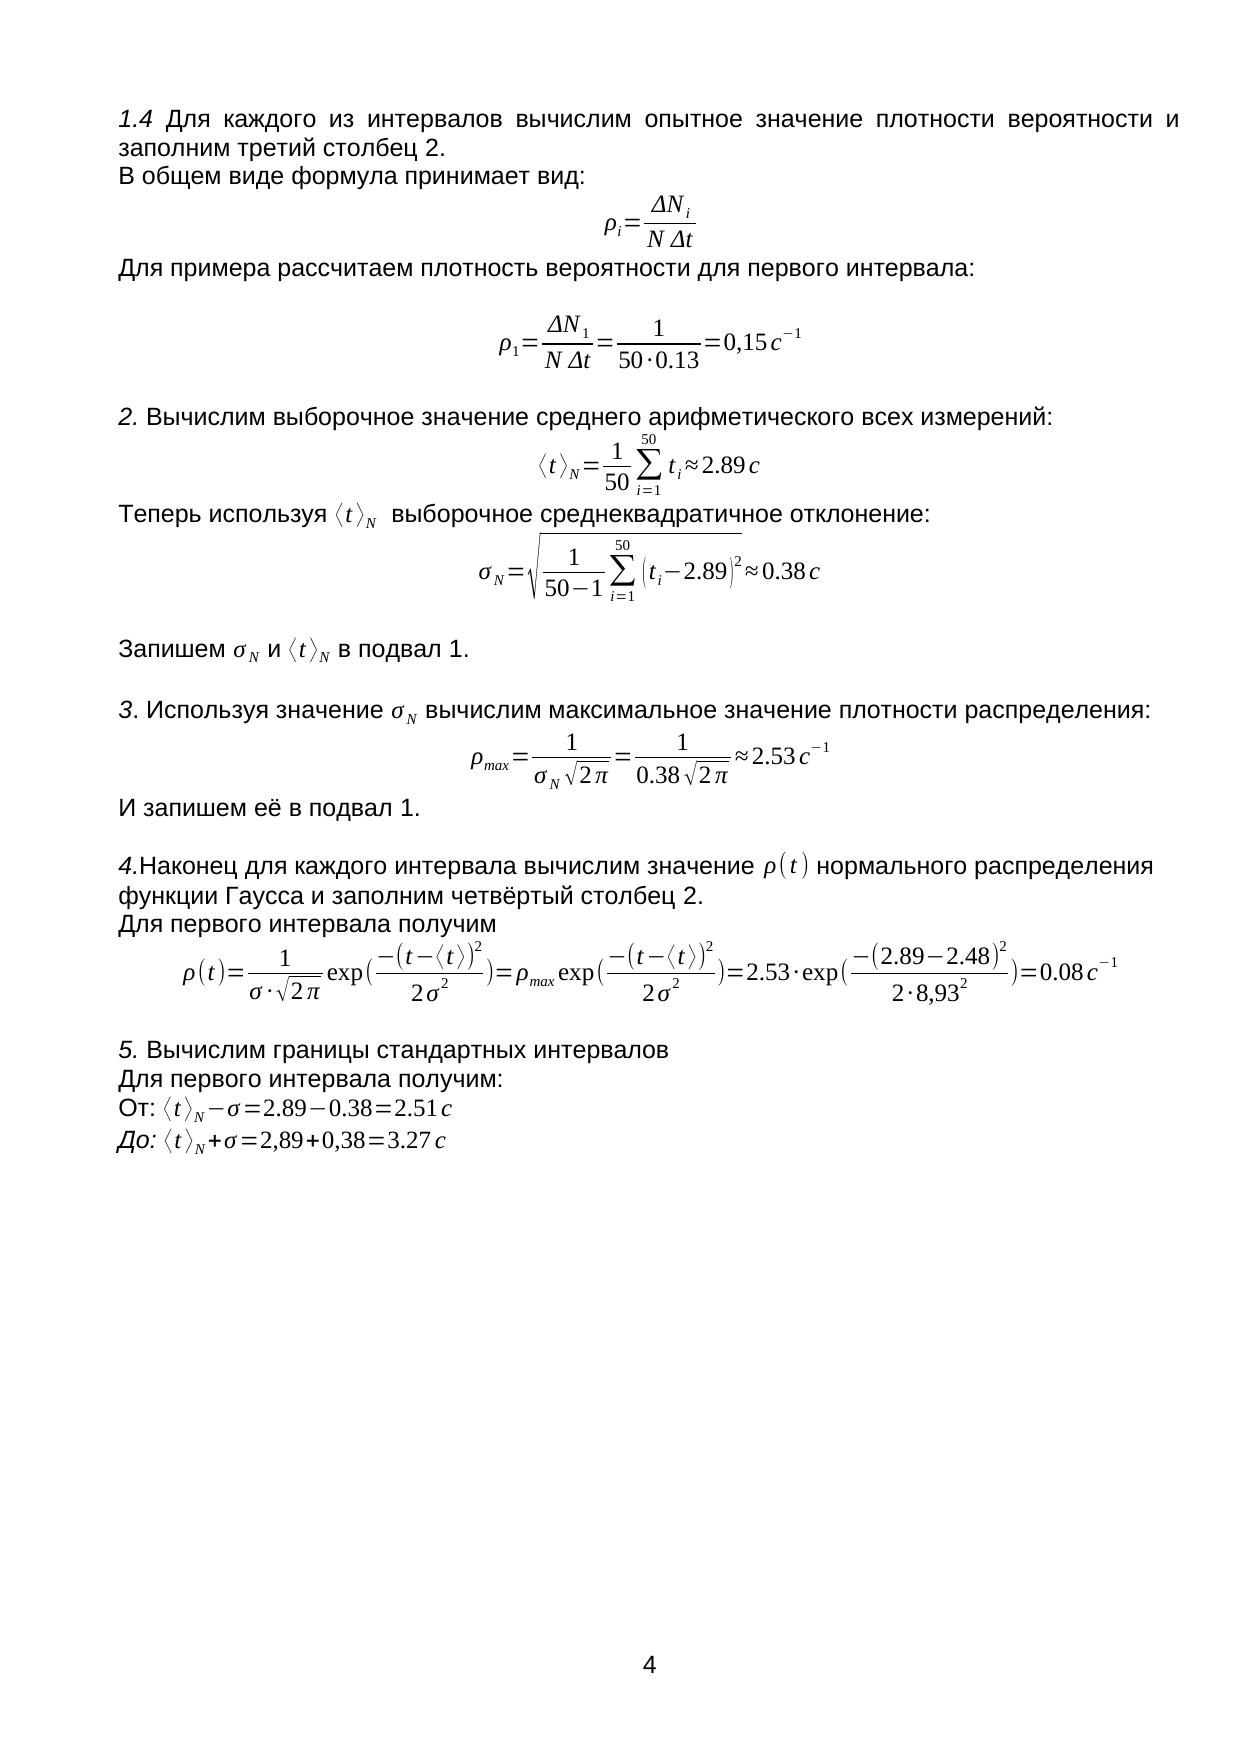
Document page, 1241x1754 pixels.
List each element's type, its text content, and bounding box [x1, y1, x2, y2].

text 1.4 Для каждого из интервалов вычислим опытное значение плотности вероятности и заполним третий столбец Таблица 2. [118, 104, 1181, 161]
text До: [118, 1125, 1181, 1158]
text В общем виде формула принимает вид: [118, 161, 1181, 190]
text Теперь используя выборочное среднеквадратичное отклонение: [118, 499, 1181, 531]
text Для первого интервала получим [118, 909, 1181, 938]
text 5. Вычислим границы стандартных интервалов [118, 1035, 1181, 1064]
text 2. Вычислим выборочное значение среднего арифметического всех измерений: [118, 402, 1181, 431]
text И запишем её в подвал Таблица 1. [118, 793, 1181, 822]
text Запишем и в подвал Таблица 1. [118, 634, 1181, 666]
text 3. Используя значение вычислим максимальное значение плотности распределения: [118, 695, 1181, 728]
text От: [118, 1093, 1181, 1125]
text 4.Наконец для каждого интервала вычислим значение нормального распределения функции Гаусса и заполним четвёртый столбец Таблица 2. [118, 851, 1181, 909]
text Для примера рассчитаем плотность вероятности для первого интервала: [118, 253, 1181, 282]
text Для первого интервала получим: [118, 1064, 1181, 1093]
